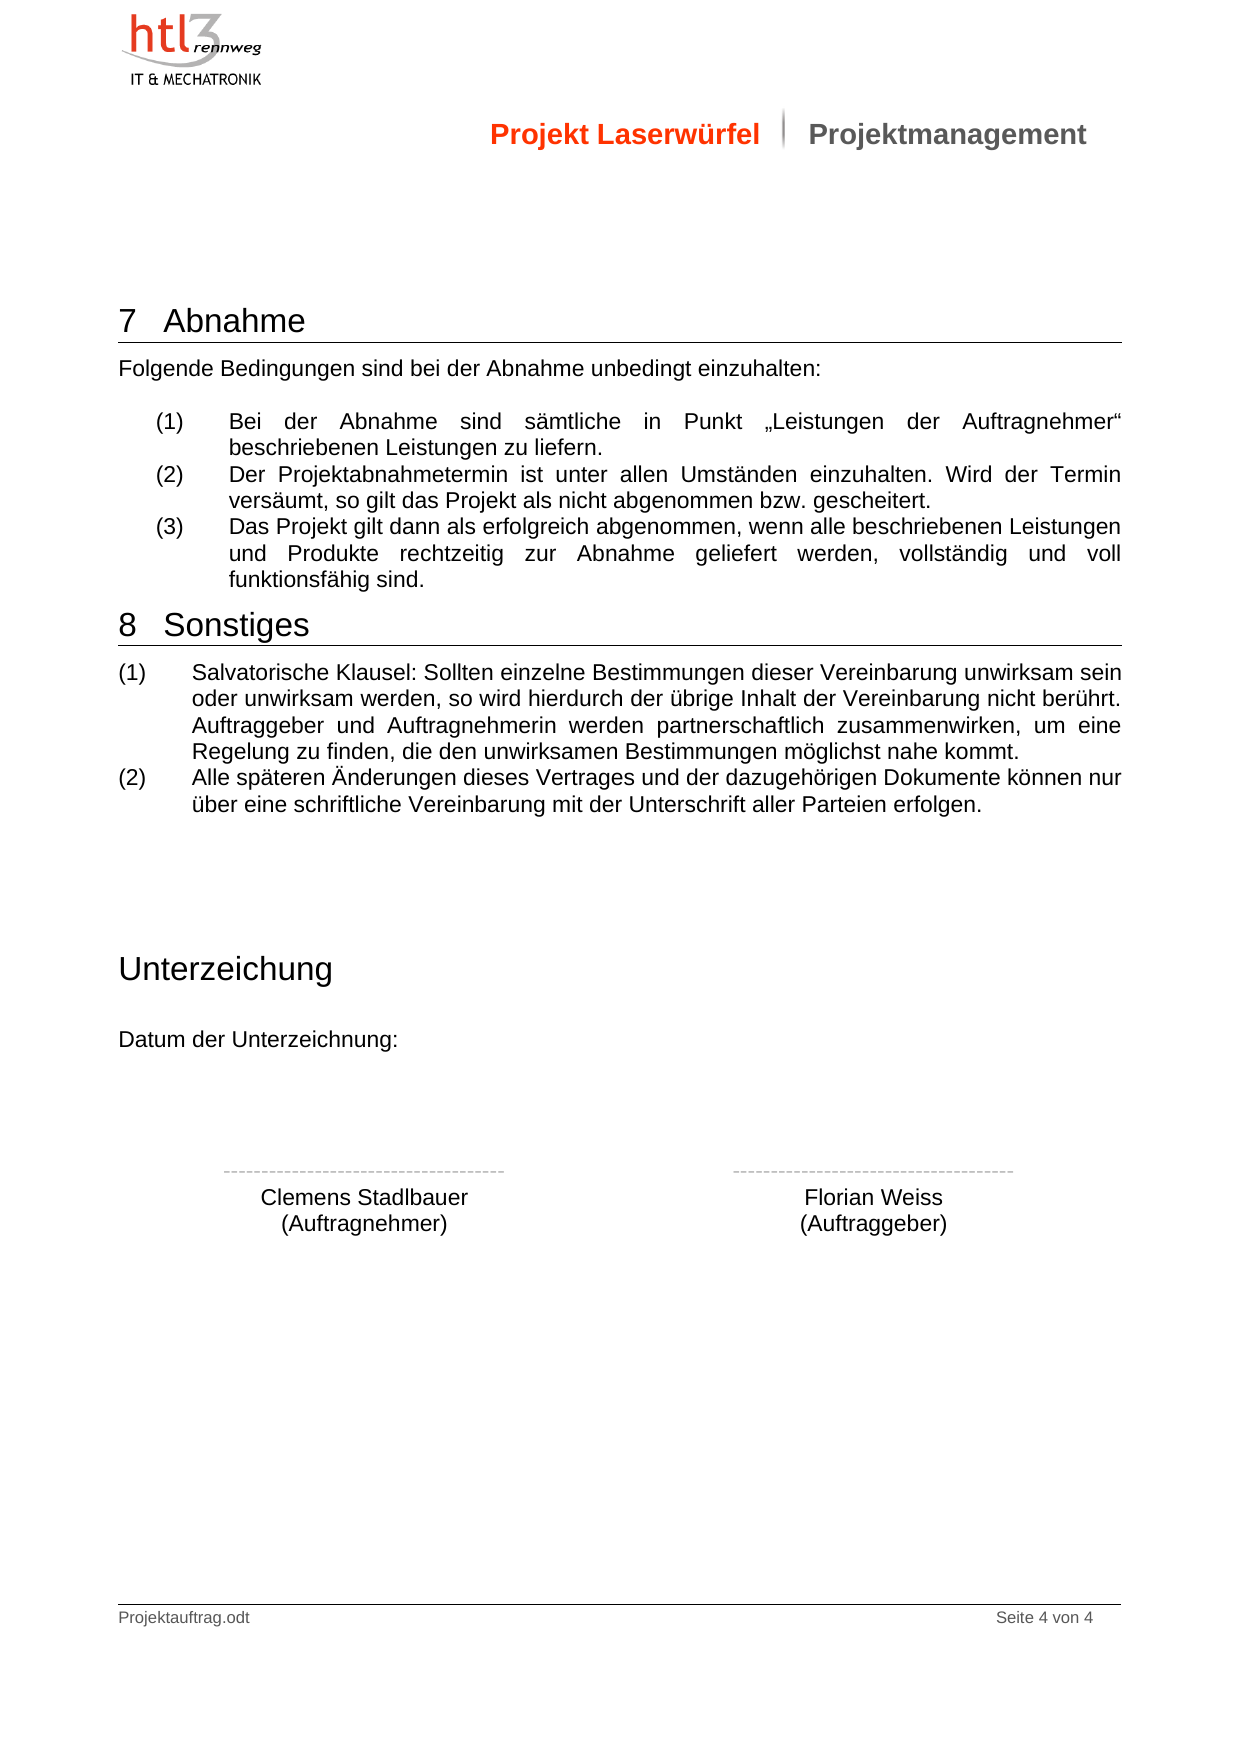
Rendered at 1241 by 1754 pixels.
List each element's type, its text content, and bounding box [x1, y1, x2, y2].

table_header ------------------------------------- Clemens Stadlbauer (Auftragnehmer) [111, 1131, 617, 1237]
text (2) Alle späteren Änderungen dieses Vertrages und der dazugehörigen Dokumente können nur über eine schriftliche Vereinbarung mit der Unterschrift aller Parteien erfolgen. [118, 764, 1122, 817]
text Folgende Bedingungen sind bei der Abnahme unbedingt einzuhalten: [118, 355, 1122, 382]
text Unterzeichung [118, 949, 1122, 987]
list Der Projektabnahmetermin ist unter allen Umständen einzuhalten. Wird der Termin versäumt, so gilt das Projekt als nicht abgenommen bzw. gescheitert. [156, 461, 1122, 513]
text Datum der Unterzeichnung: [118, 1026, 1122, 1052]
list Bei der Abnahme sind sämtliche in Punkt „Leistungen der Auftragnehmer“ beschriebenen Leistungen zu liefern. [156, 408, 1122, 461]
picture [777, 102, 785, 155]
subtitle Abnahme [118, 301, 1122, 342]
picture [113, 0, 271, 91]
list Das Projekt gilt dann als erfolgreich abgenommen, wenn alle beschriebenen Leistungen und Produkte rechtzeitig zur Abnahme geliefert werden, vollständig und voll funktionsfähig sind. [156, 513, 1122, 592]
text (1) Salvatorische Klausel: Sollten einzelne Bestimmungen dieser Vereinbarung unwirksam sein oder unwirksam werden, so wird hierdurch der übrige Inhalt der Vereinbarung nicht berührt. Auftraggeber und Auftragnehmerin werden partnerschaftlich zusammenwirken, um eine Regelung zu finden, die den unwirksamen Bestimmungen möglichst nahe kommt. [118, 659, 1122, 764]
table_header ------------------------------------- Florian Weiss (Auftraggeber) [618, 1131, 1129, 1237]
subtitle Sonstiges [118, 605, 1122, 645]
